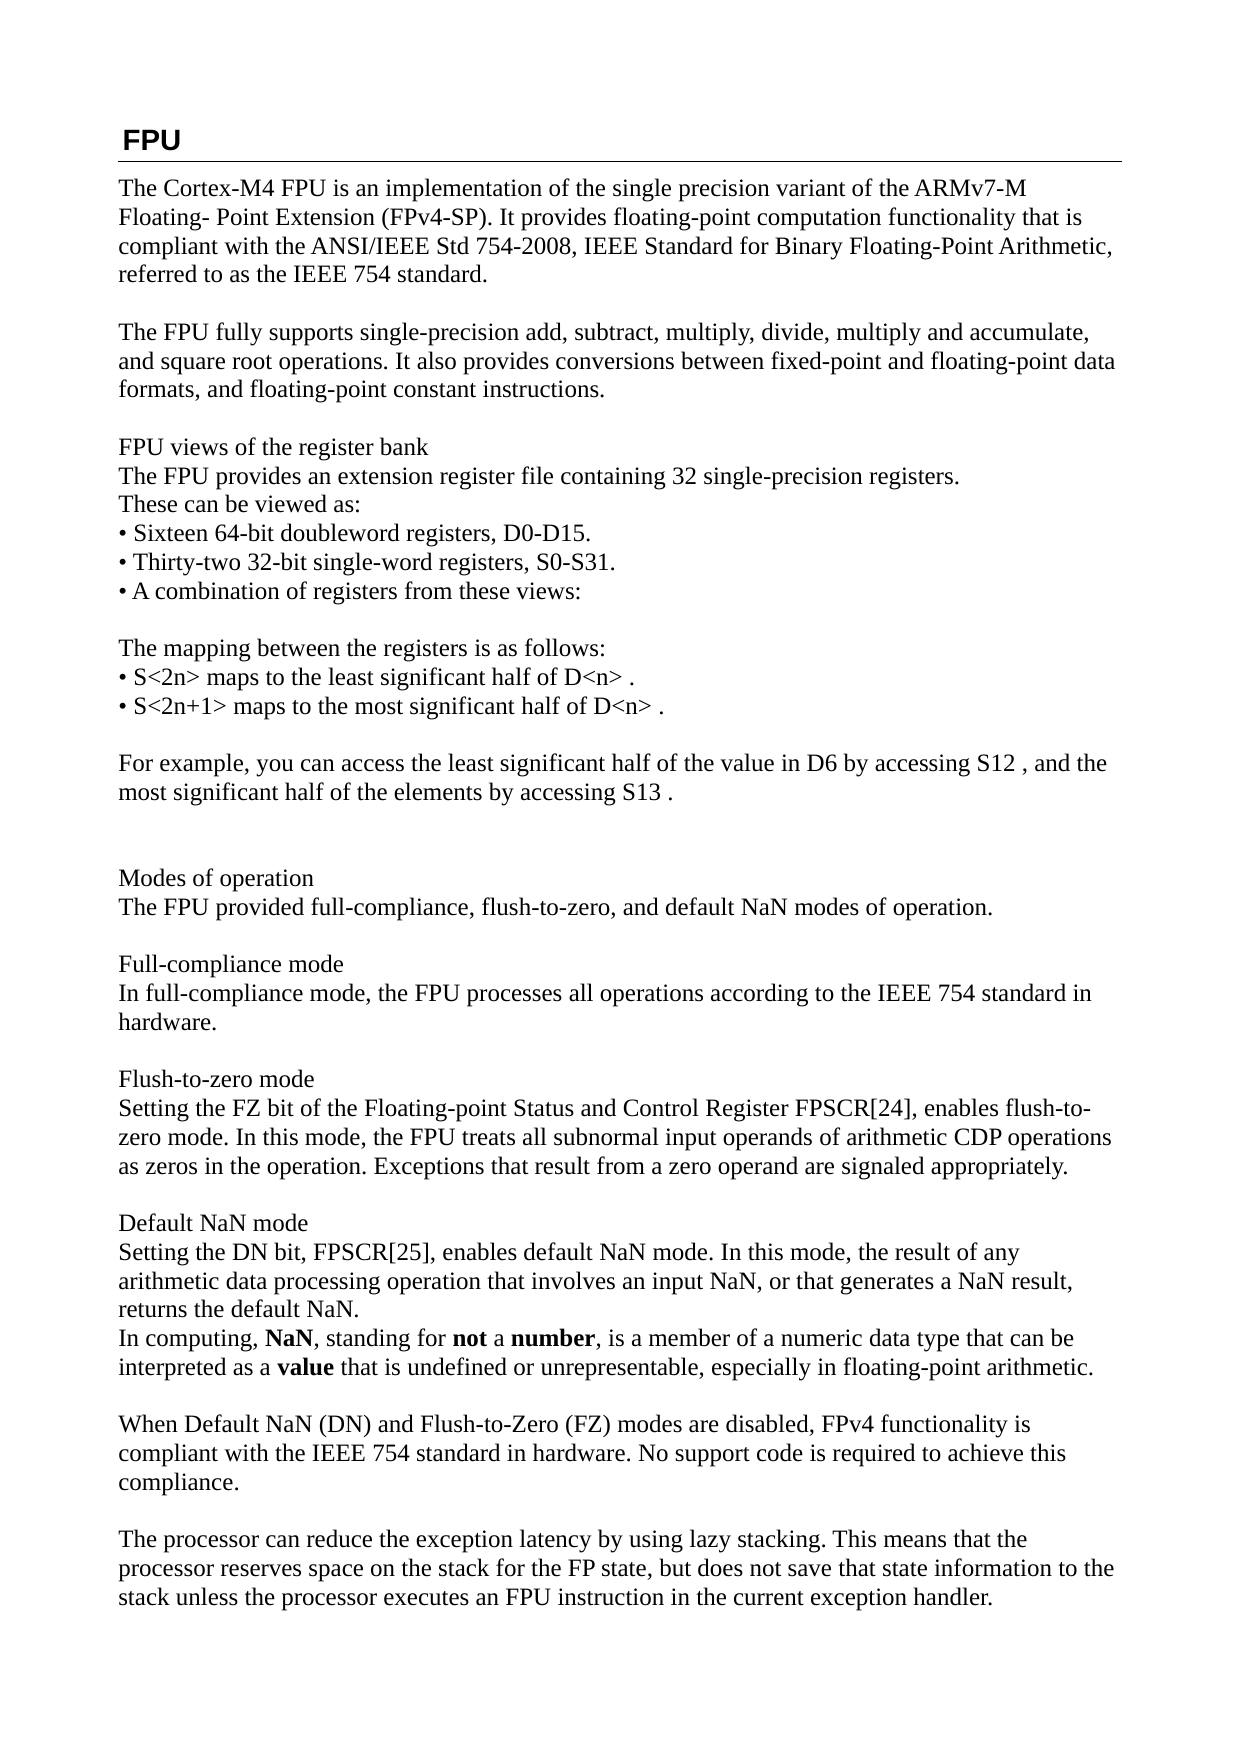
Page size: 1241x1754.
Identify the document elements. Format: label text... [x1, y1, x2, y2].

text Setting the DN bit, FPSCR[25], enables default NaN mode. In this mode, the result of any arithmetic data processing operation that involves an input NaN, or that generates a NaN result, returns the default NaN. [118, 1237, 1122, 1323]
text • Thirty-two 32-bit single-word registers, S0-S31. [118, 547, 1122, 576]
text Modes of operation [118, 863, 1122, 892]
text The FPU provided full-compliance, flush-to-zero, and default NaN modes of operation. [118, 892, 1122, 921]
text Full-compliance mode [118, 949, 1122, 978]
text The FPU provides an extension register file containing 32 single-precision registers. [118, 461, 1122, 489]
text Setting the FZ bit of the Floating-point Status and Control Register FPSCR[24], enables flush-to-zero mode. In this mode, the FPU treats all subnormal input operands of arithmetic CDP operations as zeros in the operation. Exceptions that result from a zero operand are signaled appropriately. [118, 1093, 1122, 1179]
text The FPU fully supports single-precision add, subtract, multiply, divide, multiply and accumulate, and square root operations. It also provides conversions between fixed-point and floating-point data formats, and floating-point constant instructions. [118, 317, 1122, 403]
text • Sixteen 64-bit doubleword registers, D0-D15. [118, 518, 1122, 547]
text The mapping between the registers is as follows: [118, 633, 1122, 662]
text The processor can reduce the exception latency by using lazy stacking. This means that the processor reserves space on the stack for the FP state, but does not save that state information to the stack unless the processor executes an FPU instruction in the current exception handler. [118, 1524, 1122, 1611]
text These can be viewed as: [118, 489, 1122, 518]
text • S<2n> maps to the least significant half of D<n> . [118, 662, 1122, 691]
text Default NaN mode [118, 1208, 1122, 1237]
text For example, you can access the least significant half of the value in D6 by accessing S12 , and the most significant half of the elements by accessing S13 . [118, 748, 1122, 806]
text • A combination of registers from these views: [118, 576, 1122, 604]
text When Default NaN (DN) and Flush-to-Zero (FZ) modes are disabled, FPv4 functionality is compliant with the IEEE 754 standard in hardware. No support code is required to achieve this compliance. [118, 1409, 1122, 1496]
text Flush-to-zero mode [118, 1064, 1122, 1093]
text • S<2n+1> maps to the most significant half of D<n> . [118, 691, 1122, 719]
text In computing, NaN, standing for not a number, is a member of a numeric data type that can be interpreted as a value that is undefined or unrepresentable, especially in floating-point arithmetic. [118, 1323, 1122, 1381]
text hardware. [118, 1007, 1122, 1036]
text FPU views of the register bank [118, 432, 1122, 461]
text In full-compliance mode, the FPU processes all operations according to the IEEE 754 standard in [118, 978, 1122, 1007]
subtitle FPU [118, 118, 1122, 161]
text The Cortex-M4 FPU is an implementation of the single precision variant of the ARMv7-M Floating- Point Extension (FPv4-SP). It provides floating-point computation functionality that is compliant with the ANSI/IEEE Std 754-2008, IEEE Standard for Binary Floating-Point Arithmetic, referred to as the IEEE 754 standard. [118, 173, 1122, 288]
